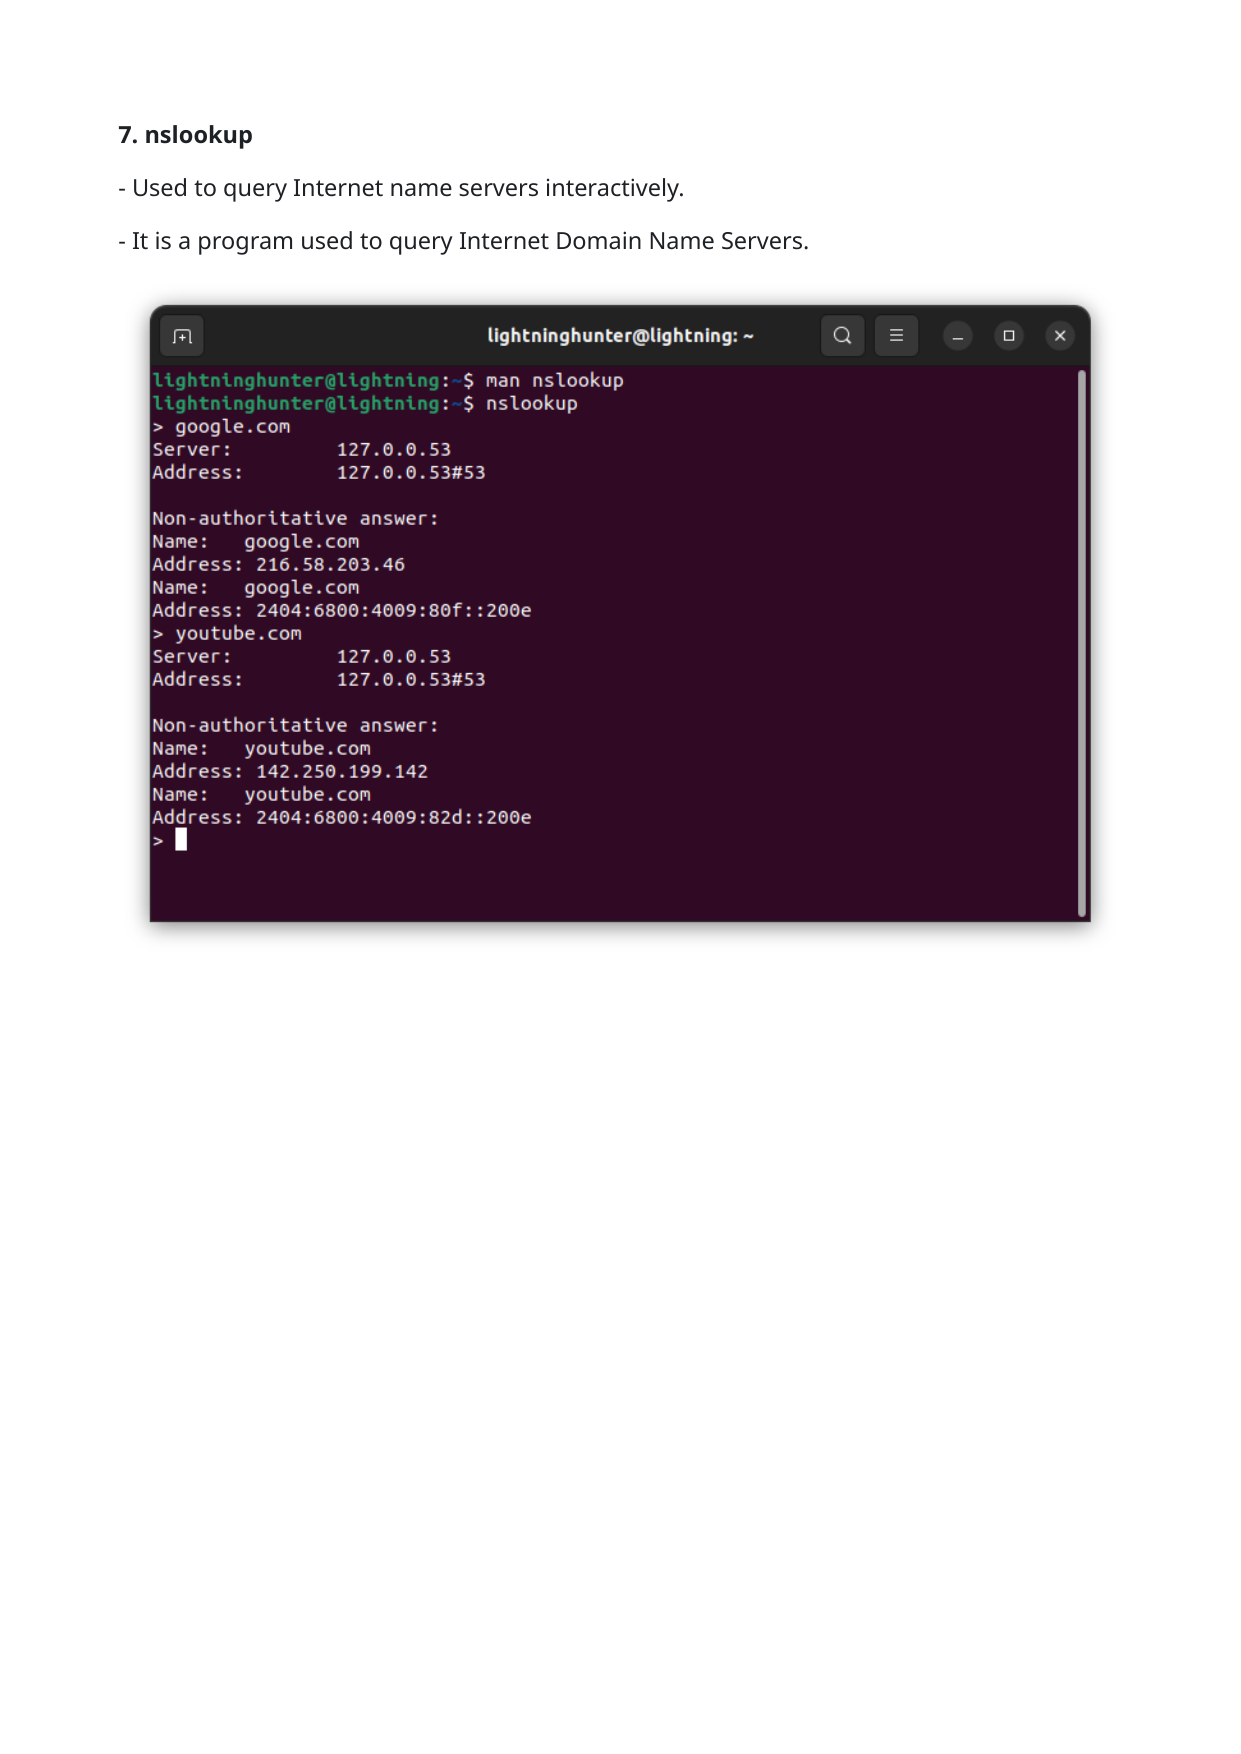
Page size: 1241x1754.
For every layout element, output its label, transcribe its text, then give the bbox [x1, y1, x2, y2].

picture [118, 277, 1123, 958]
subtitle - Used to query Internet name servers interactively. [118, 171, 1122, 203]
subtitle 7. nslookup [118, 118, 1122, 150]
text - It is a program used to query Internet Domain Name Servers. [118, 224, 1122, 256]
